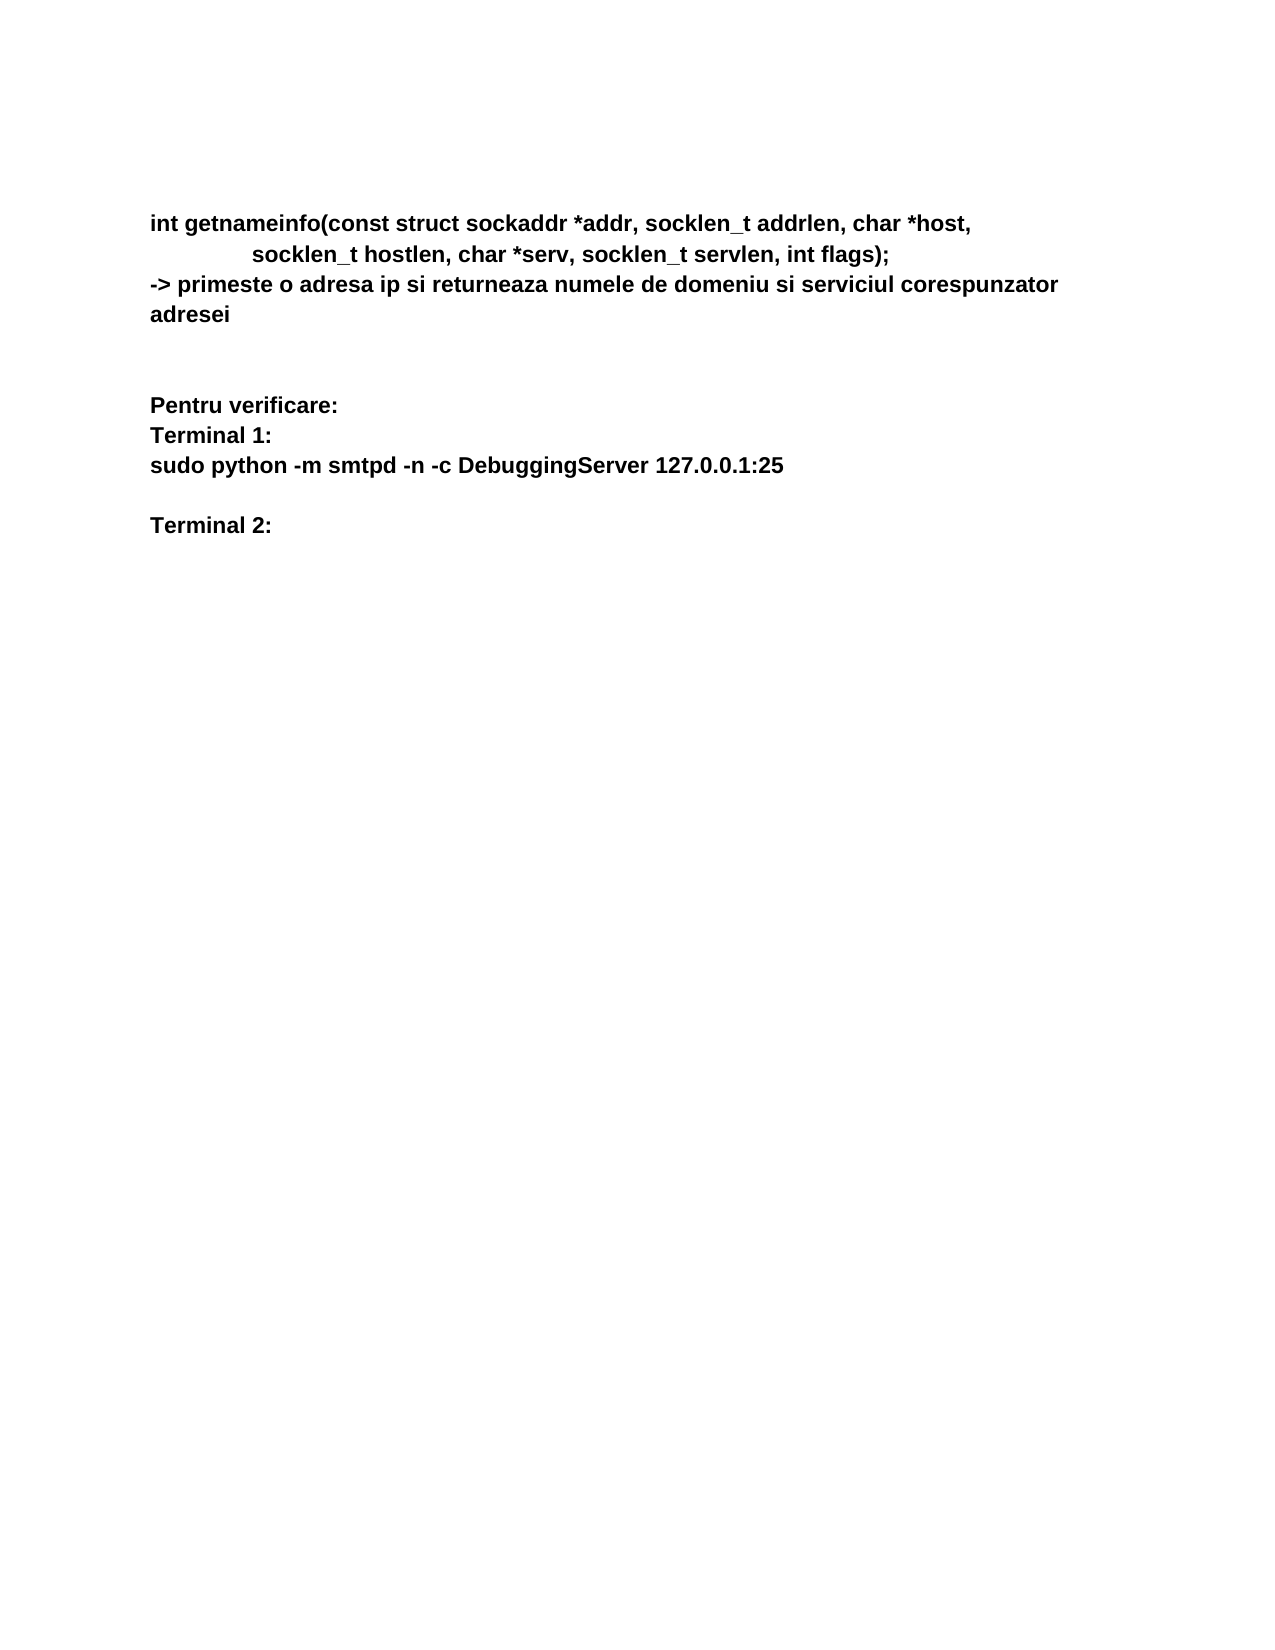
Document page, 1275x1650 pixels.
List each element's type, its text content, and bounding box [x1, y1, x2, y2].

text Terminal 2: [150, 512, 1125, 539]
text Terminal 1: [150, 422, 1125, 448]
text -> primeste o adresa ip si returneaza numele de domeniu si serviciul corespunzator adresei [150, 271, 1125, 327]
text socklen_t hostlen, char *serv, socklen_t servlen, int flags); [150, 241, 1125, 267]
text int getnameinfo(const struct sockaddr *addr, socklen_t addrlen, char *host, [150, 210, 1125, 237]
text Pentru verificare: [150, 392, 1125, 418]
text sudo python -m smtpd -n -c DebuggingServer 127.0.0.1:25 [150, 452, 1125, 478]
